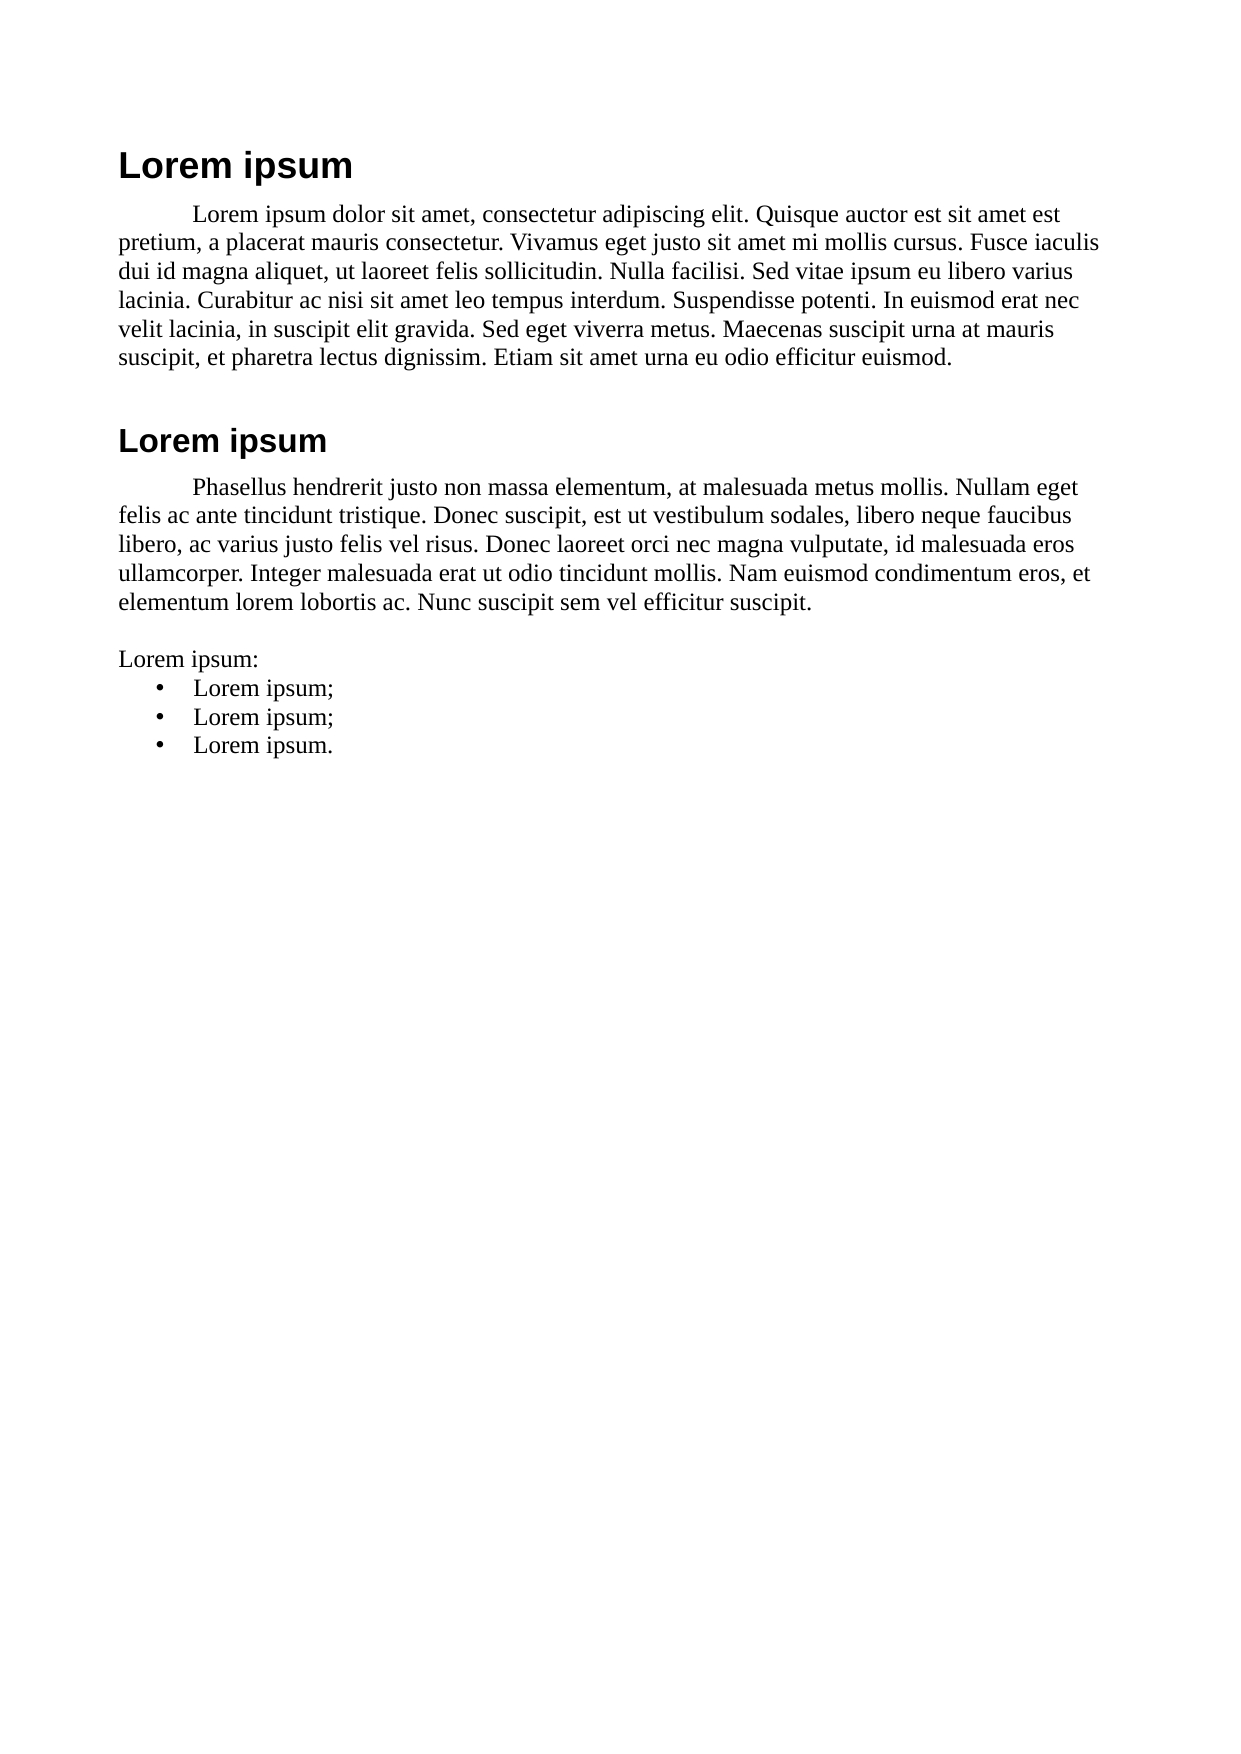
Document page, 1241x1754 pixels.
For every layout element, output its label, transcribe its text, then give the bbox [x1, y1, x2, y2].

subtitle Lorem ipsum [118, 421, 1122, 459]
text Lorem ipsum dolor sit amet, consectetur adipiscing elit. Quisque auctor est sit amet est pretium, a placerat mauris consectetur. Vivamus eget justo sit amet mi mollis cursus. Fusce iaculis dui id magna aliquet, ut laoreet felis sollicitudin. Nulla facilisi. Sed vitae ipsum eu libero varius lacinia. Curabitur ac nisi sit amet leo tempus interdum. Suspendisse potenti. In euismod erat nec velit lacinia, in suscipit elit gravida. Sed eget viverra metus. Maecenas suscipit urna at mauris suscipit, et pharetra lectus dignissim. Etiam sit amet urna eu odio efficitur euismod. [118, 199, 1122, 371]
subtitle Lorem ipsum [118, 143, 1122, 186]
list Lorem ipsum; [156, 673, 1122, 702]
list Lorem ipsum; [156, 702, 1122, 731]
text Phasellus hendrerit justo non massa elementum, at malesuada metus mollis. Nullam eget felis ac ante tincidunt tristique. Donec suscipit, est ut vestibulum sodales, libero neque faucibus libero, ac varius justo felis vel risus. Donec laoreet orci nec magna vulputate, id malesuada eros ullamcorper. Integer malesuada erat ut odio tincidunt mollis. Nam euismod condimentum eros, et elementum lorem lobortis ac. Nunc suscipit sem vel efficitur suscipit. [118, 472, 1122, 616]
list Lorem ipsum. [156, 731, 1122, 759]
text Lorem ipsum: [118, 644, 1122, 673]
